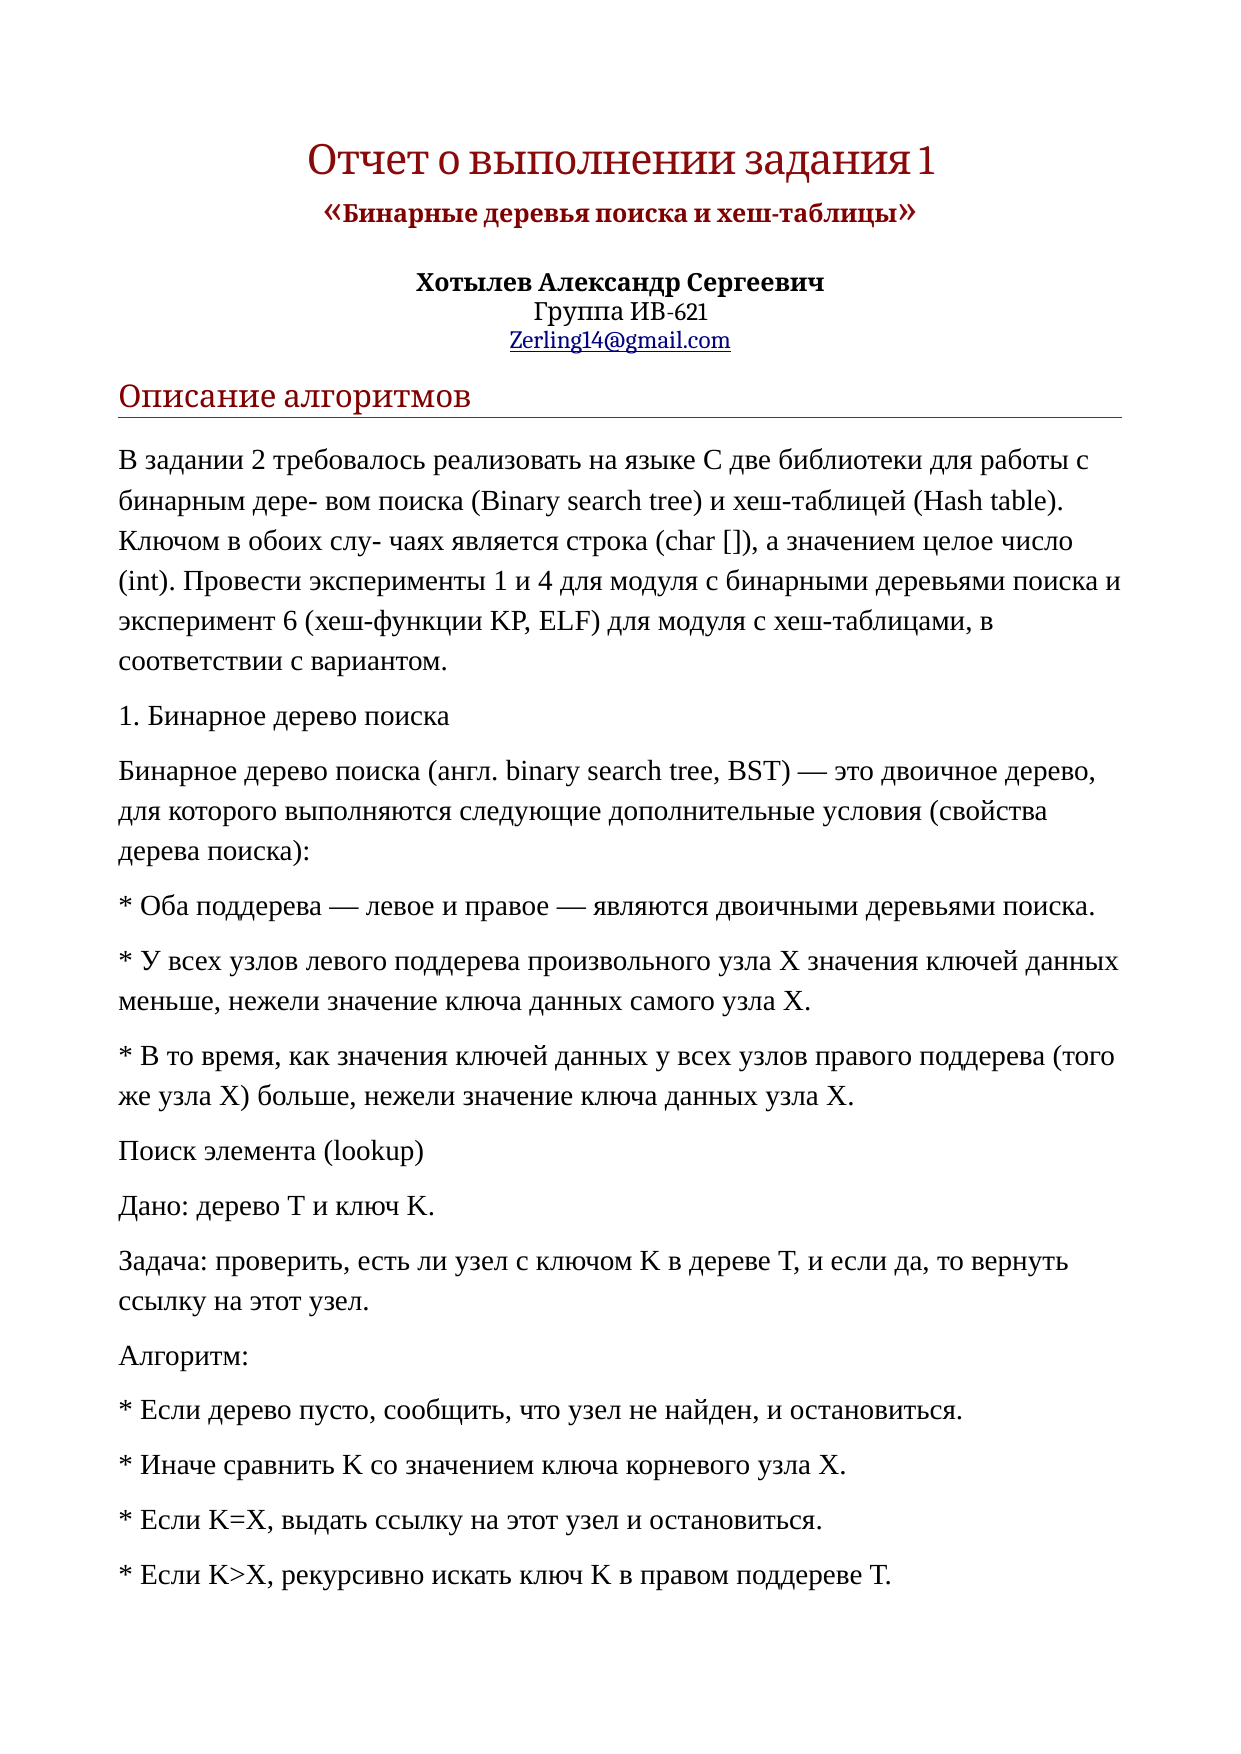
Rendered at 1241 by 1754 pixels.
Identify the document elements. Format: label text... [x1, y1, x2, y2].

text * В то время, как значения ключей данных у всех узлов правого поддерева (того же узла X) больше, нежели значение ключа данных узла X. [118, 1038, 1122, 1112]
text * Оба поддерева — левое и правое — являются двоичными деревьями поиска. [118, 888, 1122, 922]
subtitle Описание алгоритмов [118, 379, 1122, 417]
text Алгоритм: [118, 1338, 1122, 1371]
text * Иначе сравнить K со значением ключа корневого узла X. [118, 1447, 1122, 1481]
text Бинарное дерево поиска (англ. binary search tree, BST) — это двоичное дерево, для которого выполняются следующие дополнительные условия (свойства дерева поиска): [118, 753, 1122, 867]
text Поиск элемента (lookup) [118, 1133, 1122, 1167]
text Дано: дерево Т и ключ K. [118, 1188, 1122, 1221]
text Хотылев Александр Сергеевич [118, 269, 1122, 298]
text В задании 2 требовалось реализовать на языке C две библиотеки для работы с бинарным дере- вом поиска (Binary search tree) и хеш-таблицей (Hash table). Ключом в обоих слу- чаях является строка (char []), а значением целое число (int). Провести эксперименты 1 и 4 для модуля с бинарными деревьями поиска и эксперимент 6 (хеш-функции KP, ELF) для модуля с хеш-таблицами, в соответствии с вариантом. [118, 442, 1122, 677]
text Задача: проверить, есть ли узел с ключом K в дереве Т, и если да, то вернуть ссылку на этот узел. [118, 1243, 1122, 1316]
text Группа ИВ-621 [118, 298, 1122, 326]
text Zerling14@gmail.com [118, 326, 1122, 355]
text Отчет о выполнении задания 1 «Бинарные деревья поиска и хеш-таблицы» [118, 137, 1122, 233]
text 1. Бинарное дерево поиска [118, 698, 1122, 732]
text * Если K=X, выдать ссылку на этот узел и остановиться. [118, 1502, 1122, 1536]
text * Если K>X, рекурсивно искать ключ K в правом поддереве Т. [118, 1557, 1122, 1590]
text * У всех узлов левого поддерева произвольного узла X значения ключей данных меньше, нежели значение ключа данных самого узла X. [118, 943, 1122, 1017]
text * Если дерево пусто, сообщить, что узел не найден, и остановиться. [118, 1392, 1122, 1426]
